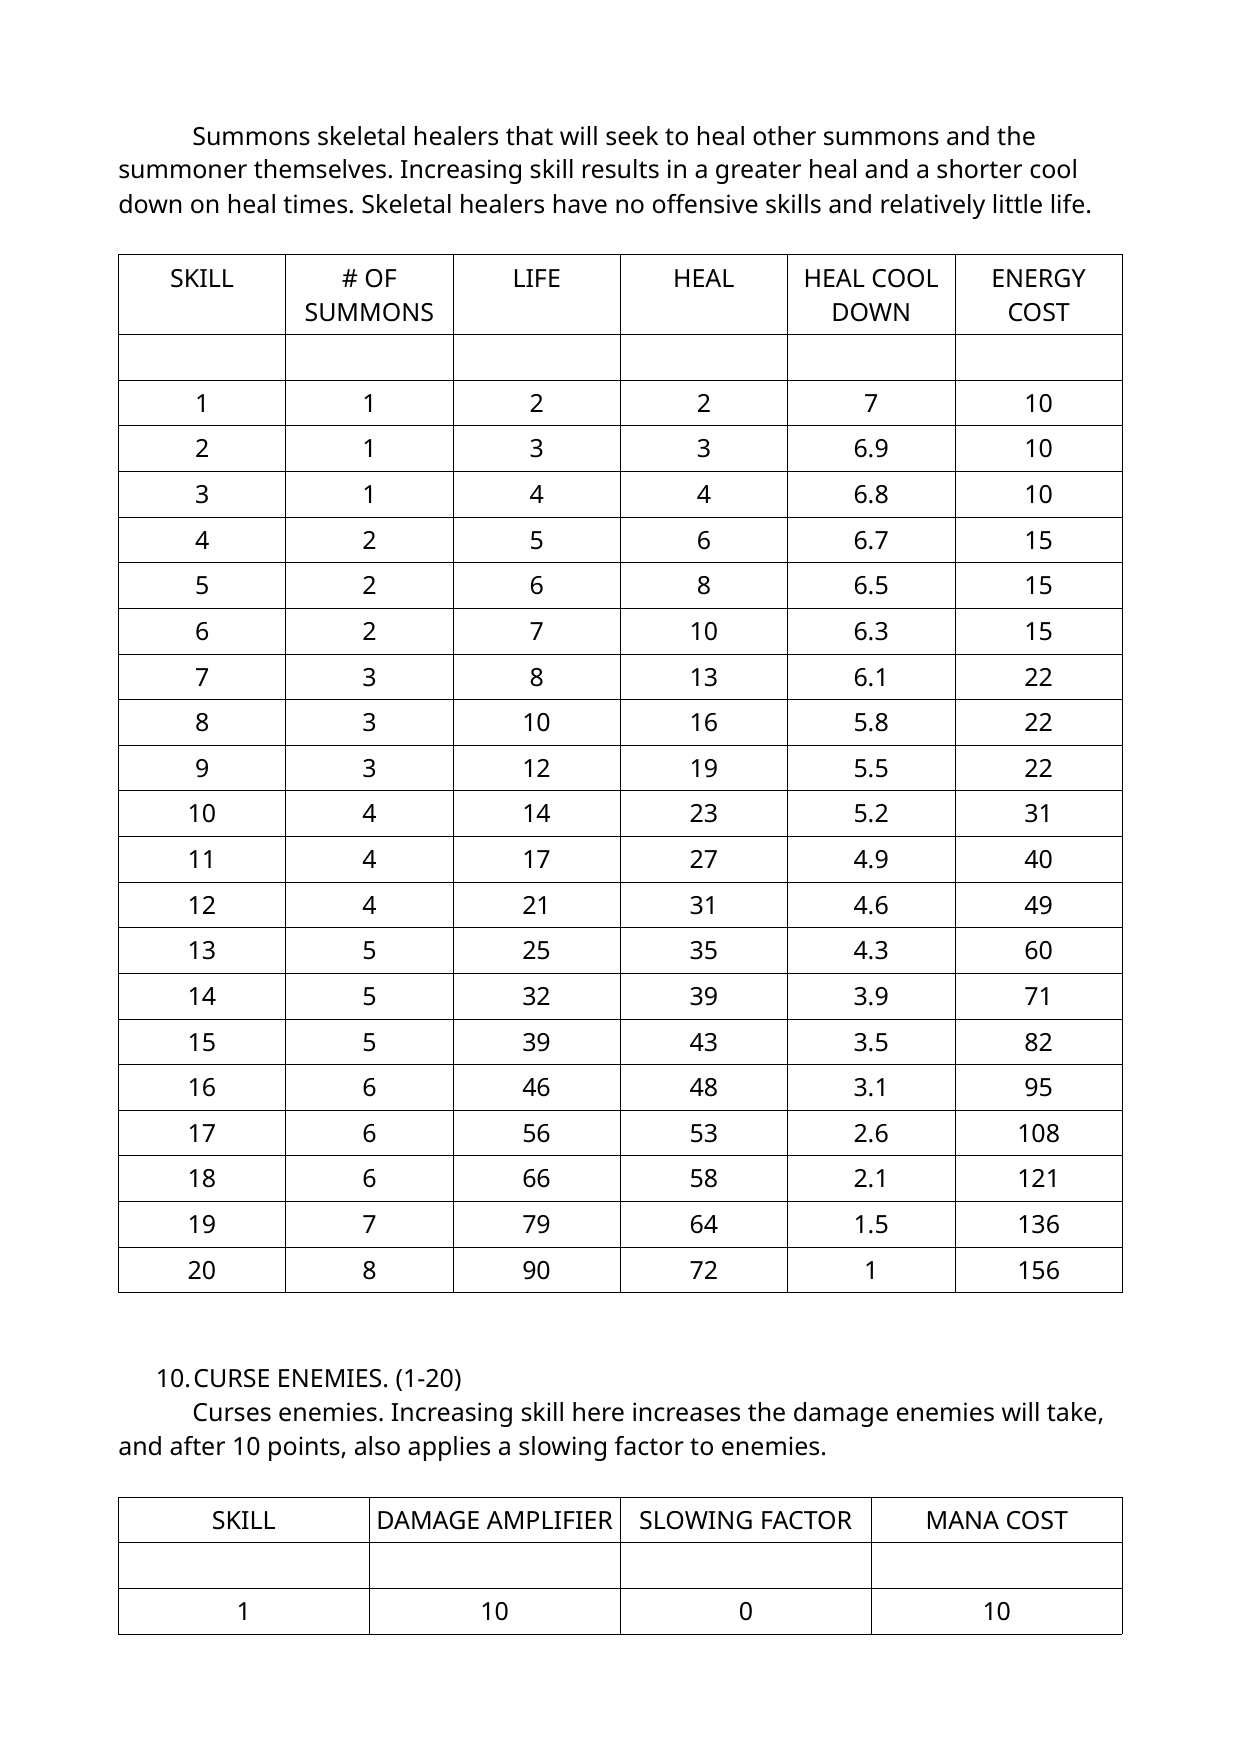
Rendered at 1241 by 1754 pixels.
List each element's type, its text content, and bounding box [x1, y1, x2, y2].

table_cell 72 [621, 1248, 787, 1292]
table_cell 53 [621, 1111, 787, 1155]
table_cell 3 [286, 746, 453, 790]
table_cell 35 [621, 928, 787, 973]
table_cell 121 [956, 1156, 1122, 1201]
table_cell 5.5 [788, 746, 955, 790]
table_cell 8 [286, 1248, 453, 1292]
table_cell 4 [119, 518, 285, 562]
table_cell 10 [956, 426, 1122, 471]
table_cell 25 [454, 928, 620, 973]
table_cell 32 [454, 974, 620, 1018]
table_cell 3 [119, 472, 285, 517]
table_cell 2 [454, 381, 620, 425]
table_cell 2 [621, 381, 787, 425]
table_cell 6 [119, 609, 285, 653]
table_cell 31 [621, 883, 787, 927]
table_cell [956, 335, 1122, 380]
table_cell 3 [286, 655, 453, 699]
table_cell 22 [956, 700, 1122, 745]
table_cell 10 [956, 472, 1122, 517]
table_cell 2 [286, 563, 453, 608]
table_cell 46 [454, 1065, 620, 1110]
table_cell 15 [119, 1020, 285, 1064]
table_cell 64 [621, 1202, 787, 1247]
table_cell 156 [956, 1248, 1122, 1292]
table_cell 22 [956, 655, 1122, 699]
table_cell 17 [454, 837, 620, 882]
table_cell 9 [119, 746, 285, 790]
table_cell 0 [621, 1589, 871, 1633]
table_cell 60 [956, 928, 1122, 973]
table_header # OF SUMMONS [286, 255, 453, 334]
table_cell 23 [621, 791, 787, 836]
table_cell 15 [956, 518, 1122, 562]
table_cell 4 [286, 791, 453, 836]
table_cell 6 [286, 1156, 453, 1201]
table_cell 11 [119, 837, 285, 882]
table_header MANA COST [872, 1498, 1122, 1542]
table_cell 6 [621, 518, 787, 562]
table_cell 108 [956, 1111, 1122, 1155]
table_cell 10 [621, 609, 787, 653]
table_cell 82 [956, 1020, 1122, 1064]
table_cell 27 [621, 837, 787, 882]
table_cell [119, 335, 285, 380]
table_cell [119, 1543, 369, 1588]
table_cell 3.1 [788, 1065, 955, 1110]
table_cell 10 [119, 791, 285, 836]
table_cell 1 [286, 472, 453, 517]
table_header SKILL [119, 255, 285, 334]
table_cell 6.7 [788, 518, 955, 562]
table_cell 13 [119, 928, 285, 973]
table_cell 71 [956, 974, 1122, 1018]
table_cell 79 [454, 1202, 620, 1247]
table_cell [872, 1543, 1122, 1588]
table_cell 15 [956, 563, 1122, 608]
table_cell 56 [454, 1111, 620, 1155]
table_cell [621, 1543, 871, 1588]
table_cell 13 [621, 655, 787, 699]
table_cell 10 [872, 1589, 1122, 1633]
table_cell 14 [454, 791, 620, 836]
table_cell 90 [454, 1248, 620, 1292]
table_cell 4.3 [788, 928, 955, 973]
table_cell 4.9 [788, 837, 955, 882]
table_cell 10 [370, 1589, 620, 1633]
table_cell 3 [454, 426, 620, 471]
table_header SLOWING FACTOR [621, 1498, 871, 1542]
table_cell 5 [286, 928, 453, 973]
table_cell 39 [454, 1020, 620, 1064]
table_cell 6.8 [788, 472, 955, 517]
table_cell 1 [788, 1248, 955, 1292]
table_cell 7 [788, 381, 955, 425]
table_cell 3 [621, 426, 787, 471]
table_cell 31 [956, 791, 1122, 836]
table_cell 5.2 [788, 791, 955, 836]
table_cell 8 [621, 563, 787, 608]
table_cell 4 [286, 837, 453, 882]
table_cell 6.1 [788, 655, 955, 699]
table_cell 2 [286, 518, 453, 562]
table_cell 5 [286, 1020, 453, 1064]
table_cell 6.9 [788, 426, 955, 471]
text Curses enemies. Increasing skill here increases the damage enemies will take, and after 10 points, also applies a slowing factor to enemies. [118, 1394, 1122, 1463]
table_cell 39 [621, 974, 787, 1018]
table_cell 4.6 [788, 883, 955, 927]
list CURSE ENEMIES. (1-20) [156, 1360, 1122, 1394]
table_cell 6 [286, 1111, 453, 1155]
table_cell 8 [454, 655, 620, 699]
table_cell 1 [119, 381, 285, 425]
table_cell 15 [956, 609, 1122, 653]
table_cell 1 [119, 1589, 369, 1633]
table_cell 5.8 [788, 700, 955, 745]
table_cell 7 [454, 609, 620, 653]
table_cell 2.6 [788, 1111, 955, 1155]
table_header ENERGY COST [956, 255, 1122, 334]
table_cell 1 [286, 381, 453, 425]
table_cell 10 [956, 381, 1122, 425]
table_cell 2.1 [788, 1156, 955, 1201]
table_cell 58 [621, 1156, 787, 1201]
table_cell 66 [454, 1156, 620, 1201]
table_cell 5 [119, 563, 285, 608]
table_cell [788, 335, 955, 380]
text Summons skeletal healers that will seek to heal other summons and the summoner themselves. Increasing skill results in a greater heal and a shorter cool down on heal times. Skeletal healers have no offensive skills and relatively little life. [118, 118, 1122, 220]
table_cell 18 [119, 1156, 285, 1201]
table_cell 16 [621, 700, 787, 745]
table_header DAMAGE AMPLIFIER [370, 1498, 620, 1542]
table_cell 8 [119, 700, 285, 745]
table_cell 136 [956, 1202, 1122, 1247]
table_cell 22 [956, 746, 1122, 790]
table_cell 7 [119, 655, 285, 699]
table_cell 1.5 [788, 1202, 955, 1247]
table_cell 3.9 [788, 974, 955, 1018]
table_cell 6.5 [788, 563, 955, 608]
table_cell 20 [119, 1248, 285, 1292]
table_header LIFE [454, 255, 620, 334]
table_cell 3.5 [788, 1020, 955, 1064]
table_cell 21 [454, 883, 620, 927]
table_cell 2 [286, 609, 453, 653]
table_cell 19 [119, 1202, 285, 1247]
table_cell [370, 1543, 620, 1588]
table_cell 7 [286, 1202, 453, 1247]
table_cell 19 [621, 746, 787, 790]
table_cell 4 [621, 472, 787, 517]
table_cell 3 [286, 700, 453, 745]
table_cell [621, 335, 787, 380]
table_header SKILL [119, 1498, 369, 1542]
table_cell 17 [119, 1111, 285, 1155]
table_cell 40 [956, 837, 1122, 882]
table_cell 10 [454, 700, 620, 745]
table_cell 4 [286, 883, 453, 927]
table_header HEAL COOL DOWN [788, 255, 955, 334]
table_cell [454, 335, 620, 380]
table_cell 16 [119, 1065, 285, 1110]
table_cell 5 [454, 518, 620, 562]
table_cell 48 [621, 1065, 787, 1110]
table_cell 1 [286, 426, 453, 471]
table_cell 6 [286, 1065, 453, 1110]
table_cell 95 [956, 1065, 1122, 1110]
table_cell 6.3 [788, 609, 955, 653]
table_cell 14 [119, 974, 285, 1018]
table_header HEAL [621, 255, 787, 334]
table_cell 2 [119, 426, 285, 471]
table_cell 4 [454, 472, 620, 517]
table_cell 6 [454, 563, 620, 608]
table_cell 12 [454, 746, 620, 790]
table_cell [286, 335, 453, 380]
table_cell 5 [286, 974, 453, 1018]
table_cell 12 [119, 883, 285, 927]
table_cell 43 [621, 1020, 787, 1064]
table_cell 49 [956, 883, 1122, 927]
